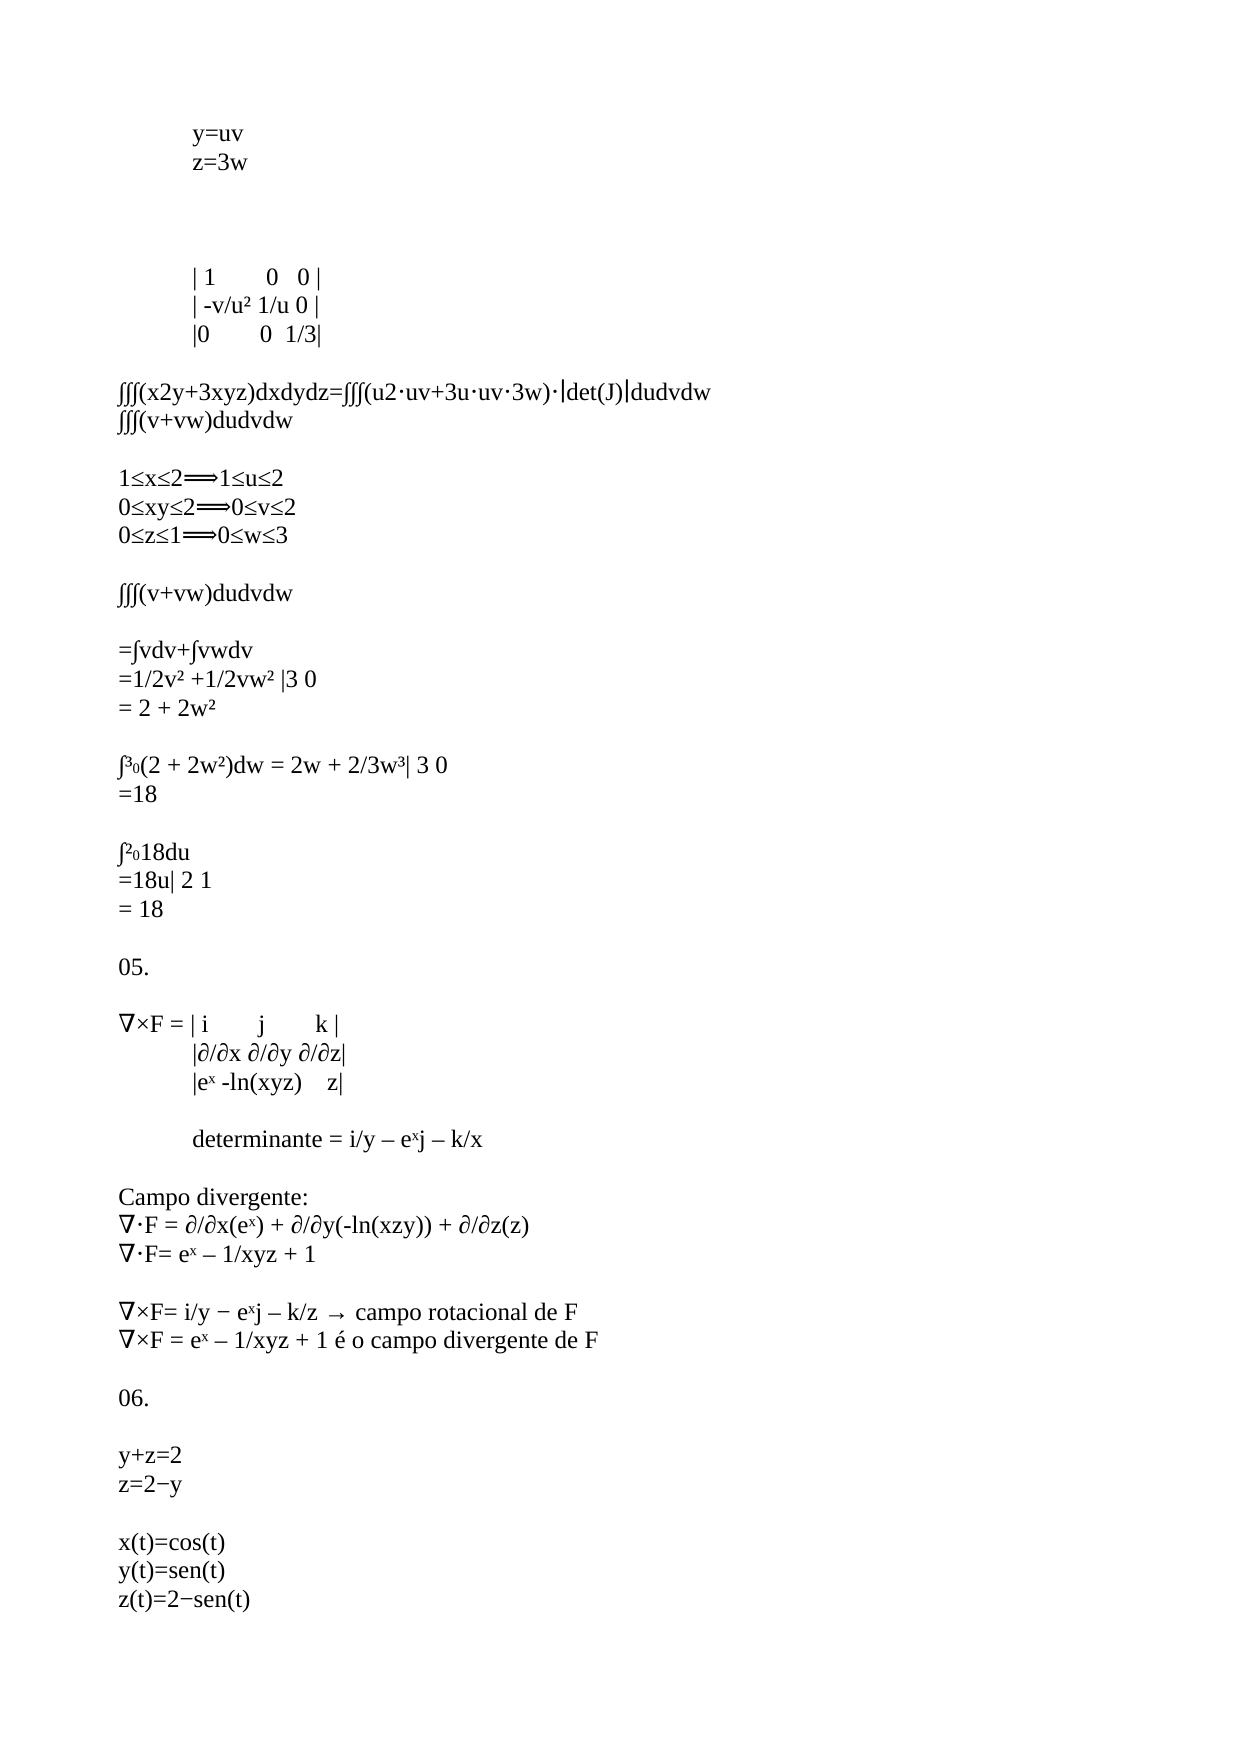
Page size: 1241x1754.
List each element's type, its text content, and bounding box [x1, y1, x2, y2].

text |0 0 1/3| [118, 319, 1122, 348]
text z(t)=2−sen(t) [118, 1584, 1122, 1613]
text |∂/∂x ∂/∂y ∂/∂z| [118, 1038, 1122, 1067]
text y=uv [118, 118, 1122, 147]
text =18u| 2 1 [118, 866, 1122, 894]
text 06. [118, 1383, 1122, 1412]
text | 1 0 0 | [118, 262, 1122, 291]
text = 2 + 2w² [118, 693, 1122, 722]
text z=3w [118, 147, 1122, 176]
text y(t)=sen(t) [118, 1556, 1122, 1584]
text 0≤z≤1⟹0≤w≤3 [118, 521, 1122, 549]
text ∇×F = | i j k | [118, 1009, 1122, 1038]
text determinante = i/y – eˣj – k/x [118, 1124, 1122, 1153]
text y+z=2 [118, 1441, 1122, 1469]
text ∫³0(2 + 2w²)dw = 2w + 2/3w³| 3 0 [118, 751, 1122, 779]
text 05. [118, 952, 1122, 981]
text 0≤xy≤2⟹0≤v≤2 [118, 492, 1122, 521]
text x(t)=cos(t) [118, 1527, 1122, 1556]
text ∇⋅F= eˣ – 1/xyz + 1 [118, 1239, 1122, 1268]
text |eˣ -ln(xyz) z| [118, 1067, 1122, 1096]
text 1≤x≤2⟹1≤u≤2 [118, 463, 1122, 492]
text | -v/u² 1/u 0 | [118, 291, 1122, 319]
text ∫²018du [118, 837, 1122, 866]
text z=2−y [118, 1469, 1122, 1498]
text ∇×F = eˣ – 1/xyz + 1 é o campo divergente de F [118, 1326, 1122, 1354]
text = 18 [118, 894, 1122, 923]
text =∫vdv+∫vwdv [118, 636, 1122, 664]
text ∇⋅F = ∂/∂x(eˣ) + ∂/∂y(-ln(xzy)) + ∂/∂z(z) [118, 1211, 1122, 1239]
text ∫∫∫(x2y+3xyz)dxdydz=∫∫∫(u2⋅uv+3u⋅uv⋅3w)⋅∣det(J)∣dudvdw [118, 377, 1122, 406]
text =1/2v² +1/2vw² |3 0 [118, 664, 1122, 693]
text ∇×F= i/y − eˣj – k/z → campo rotacional de F [118, 1297, 1122, 1326]
text Campo divergente: [118, 1182, 1122, 1211]
text ∫∫∫(v+vw)dudvdw [118, 578, 1122, 607]
text =18 [118, 779, 1122, 808]
text ∫∫∫(v+vw)dudvdw [118, 406, 1122, 434]
